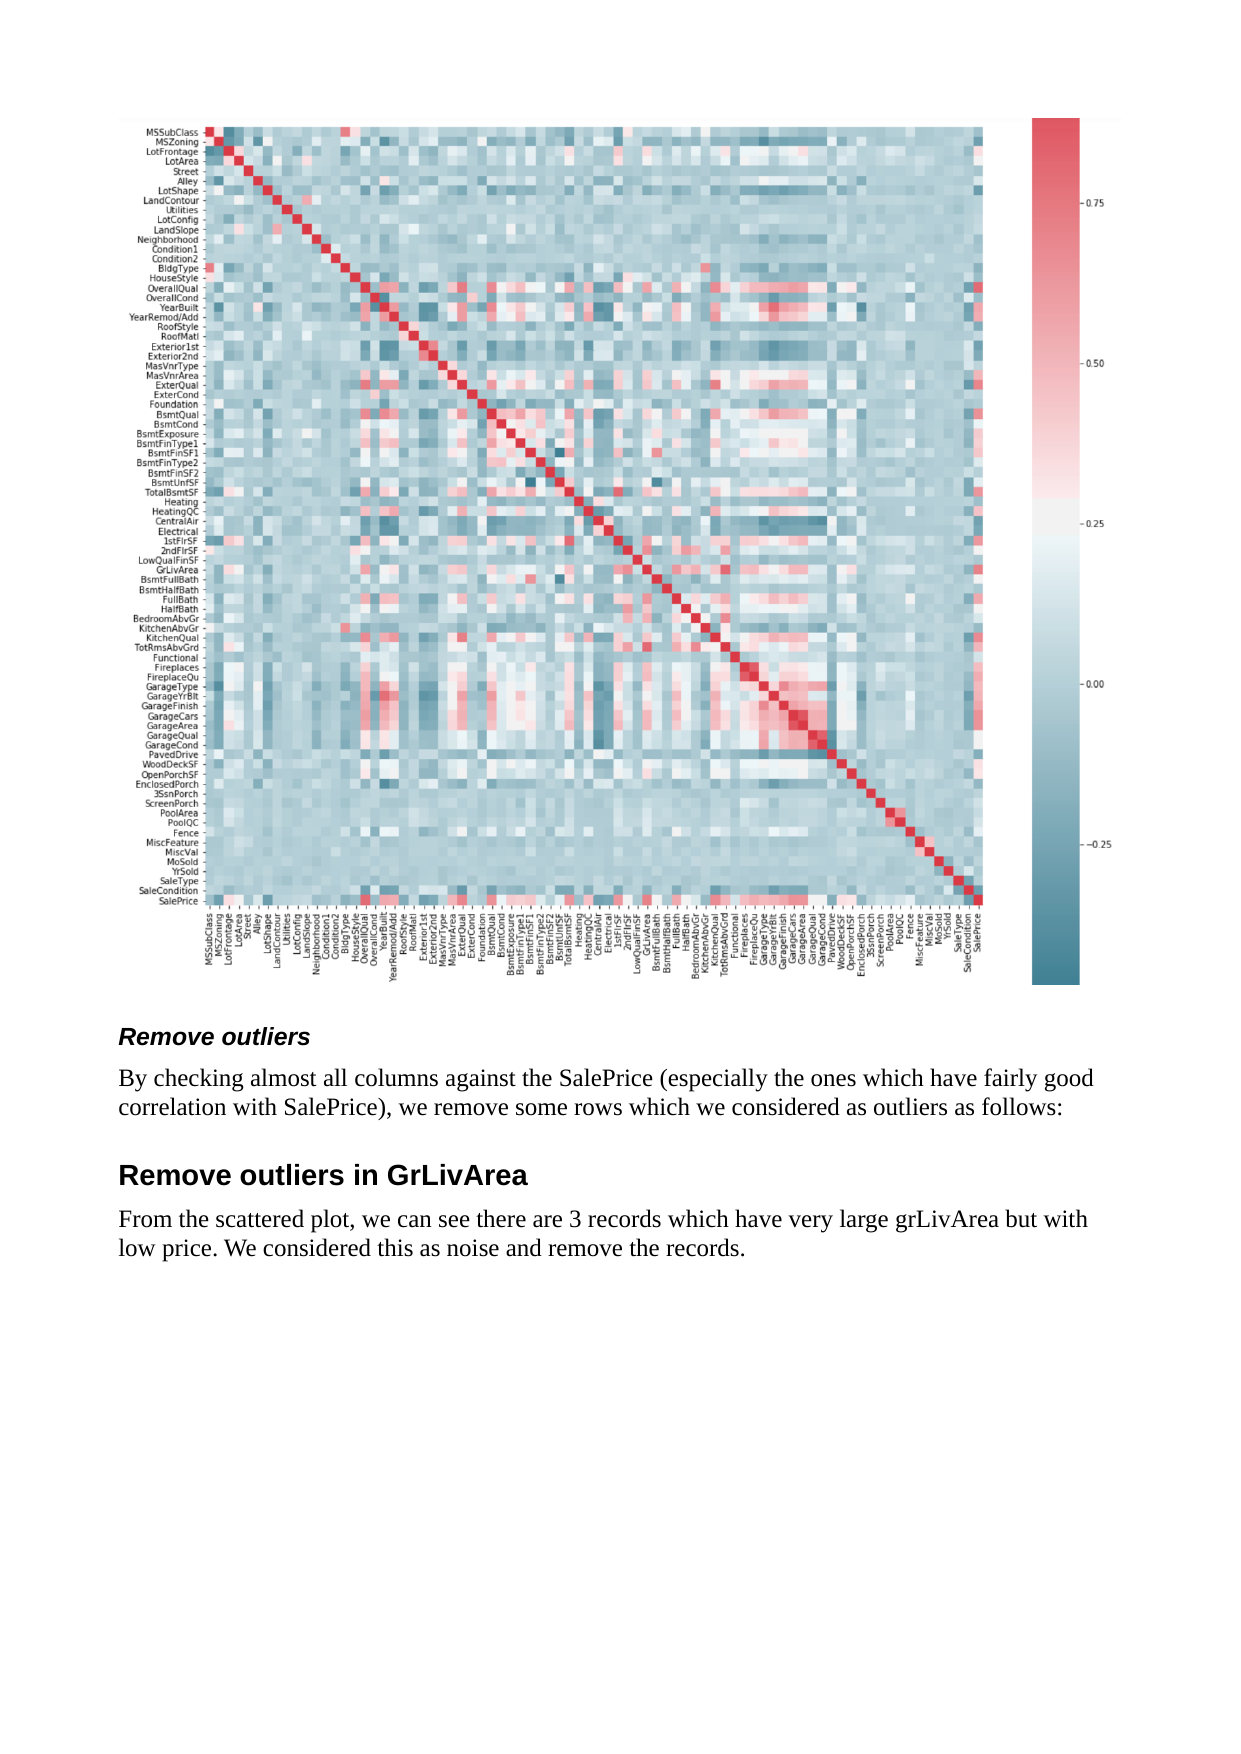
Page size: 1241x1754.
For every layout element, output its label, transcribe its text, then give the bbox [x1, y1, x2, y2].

text From the scattered plot, we can see there are 3 records which have very large grLivArea but with low price. We considered this as noise and remove the records. [118, 1204, 1122, 1262]
text By checking almost all columns against the SalePrice (especially the ones which have fairly good correlation with SalePrice), we remove some rows which we considered as outliers as follows: [118, 1063, 1122, 1121]
subtitle Remove outliers in GrLivArea [118, 1158, 1122, 1192]
subtitle Remove outliers [118, 1022, 1122, 1051]
picture [118, 118, 1123, 985]
